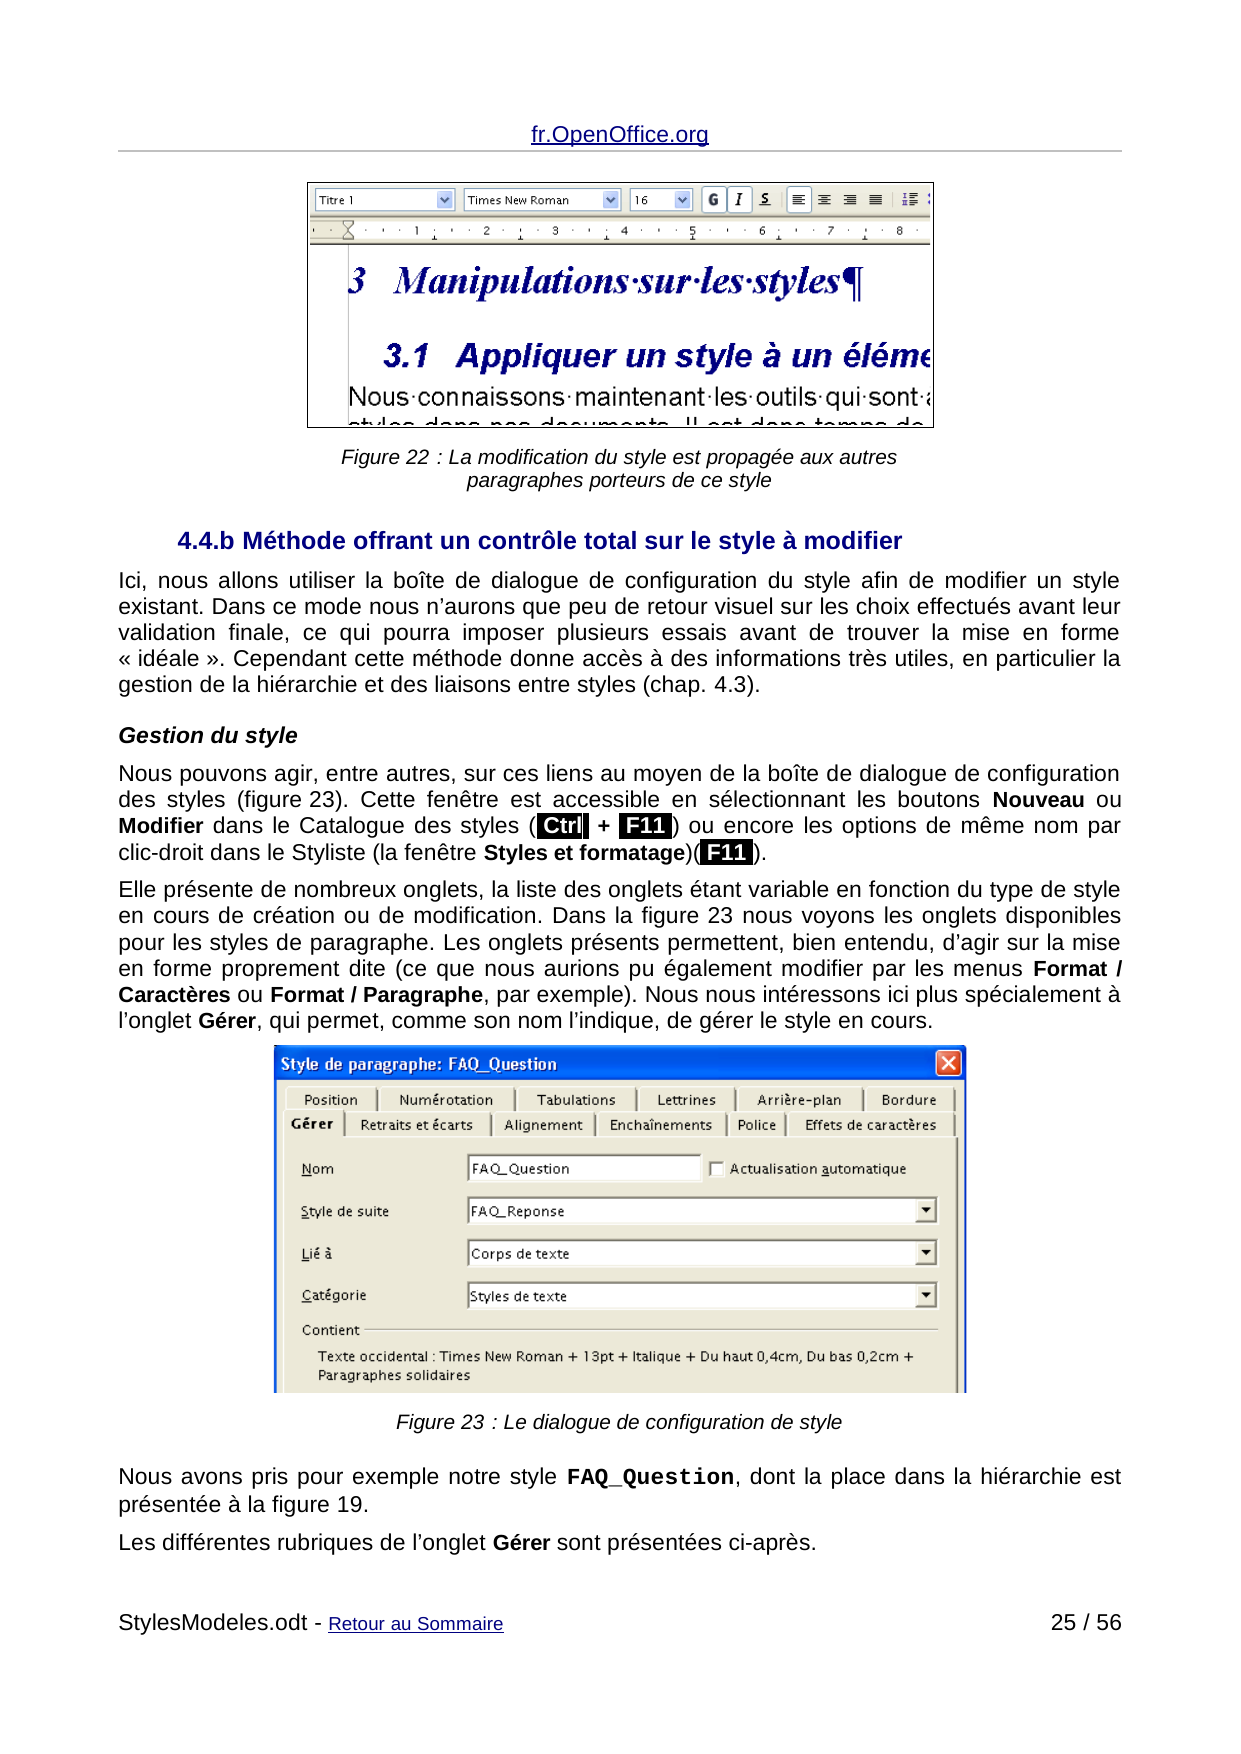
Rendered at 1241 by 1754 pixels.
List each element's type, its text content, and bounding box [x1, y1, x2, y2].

text Les différentes rubriques de l’onglet Gérer sont présentées ci-après. [118, 1529, 1122, 1556]
subtitle Gestion du style [118, 722, 1122, 748]
picture [273, 1045, 967, 1393]
text Ici, nous allons utiliser la boîte de dialogue de configuration du style afin de modifier un style existant. Dans ce mode nous n’aurons que peu de retour visuel sur les choix effectués avant leur validation finale, ce qui pourra imposer plusieurs essais avant de trouver la mise en forme « idéale ». Cependant cette méthode donne accès à des informations très utiles, en particulier la gestion de la hiérarchie et des liaisons entre styles (chap. 4.3). [118, 567, 1122, 697]
picture [310, 184, 931, 425]
text Figure 22 : La modification du style est propagée aux autres paragraphes porteurs de ce style [307, 428, 933, 492]
subtitle Méthode offrant un contrôle total sur le style à modifier [177, 182, 1122, 554]
text Figure 23 : Le dialogue de configuration de style [274, 1393, 966, 1434]
text Nous pouvons agir, entre autres, sur ces liens au moyen de la boîte de dialogue de configuration des styles (figure 23). Cette fenêtre est accessible en sélectionnant les boutons Nouveau ou Modifier dans le Catalogue des styles ( Ctrl + F11 ) ou encore les options de même nom par clic-droit dans le Styliste (la fenêtre Styles et formatage)( F11 ). [118, 761, 1122, 865]
text Nous avons pris pour exemple notre style FAQ_Question, dont la place dans la hiérarchie est présentée à la figure 19. [118, 1045, 1122, 1518]
text Elle présente de nombreux onglets, la liste des onglets étant variable en fonction du type de style en cours de création ou de modification. Dans la figure 23 nous voyons les onglets disponibles pour les styles de paragraphe. Les onglets présents permettent, bien entendu, d’agir sur la mise en forme proprement dite (ce que nous aurions pu également modifier par les menus Format / Caractères ou Format / Paragraphe, par exemple). Nous nous intéressons ici plus spécialement à l’onglet Gérer, qui permet, comme son nom l’indique, de gérer le style en cours. [118, 877, 1122, 1033]
